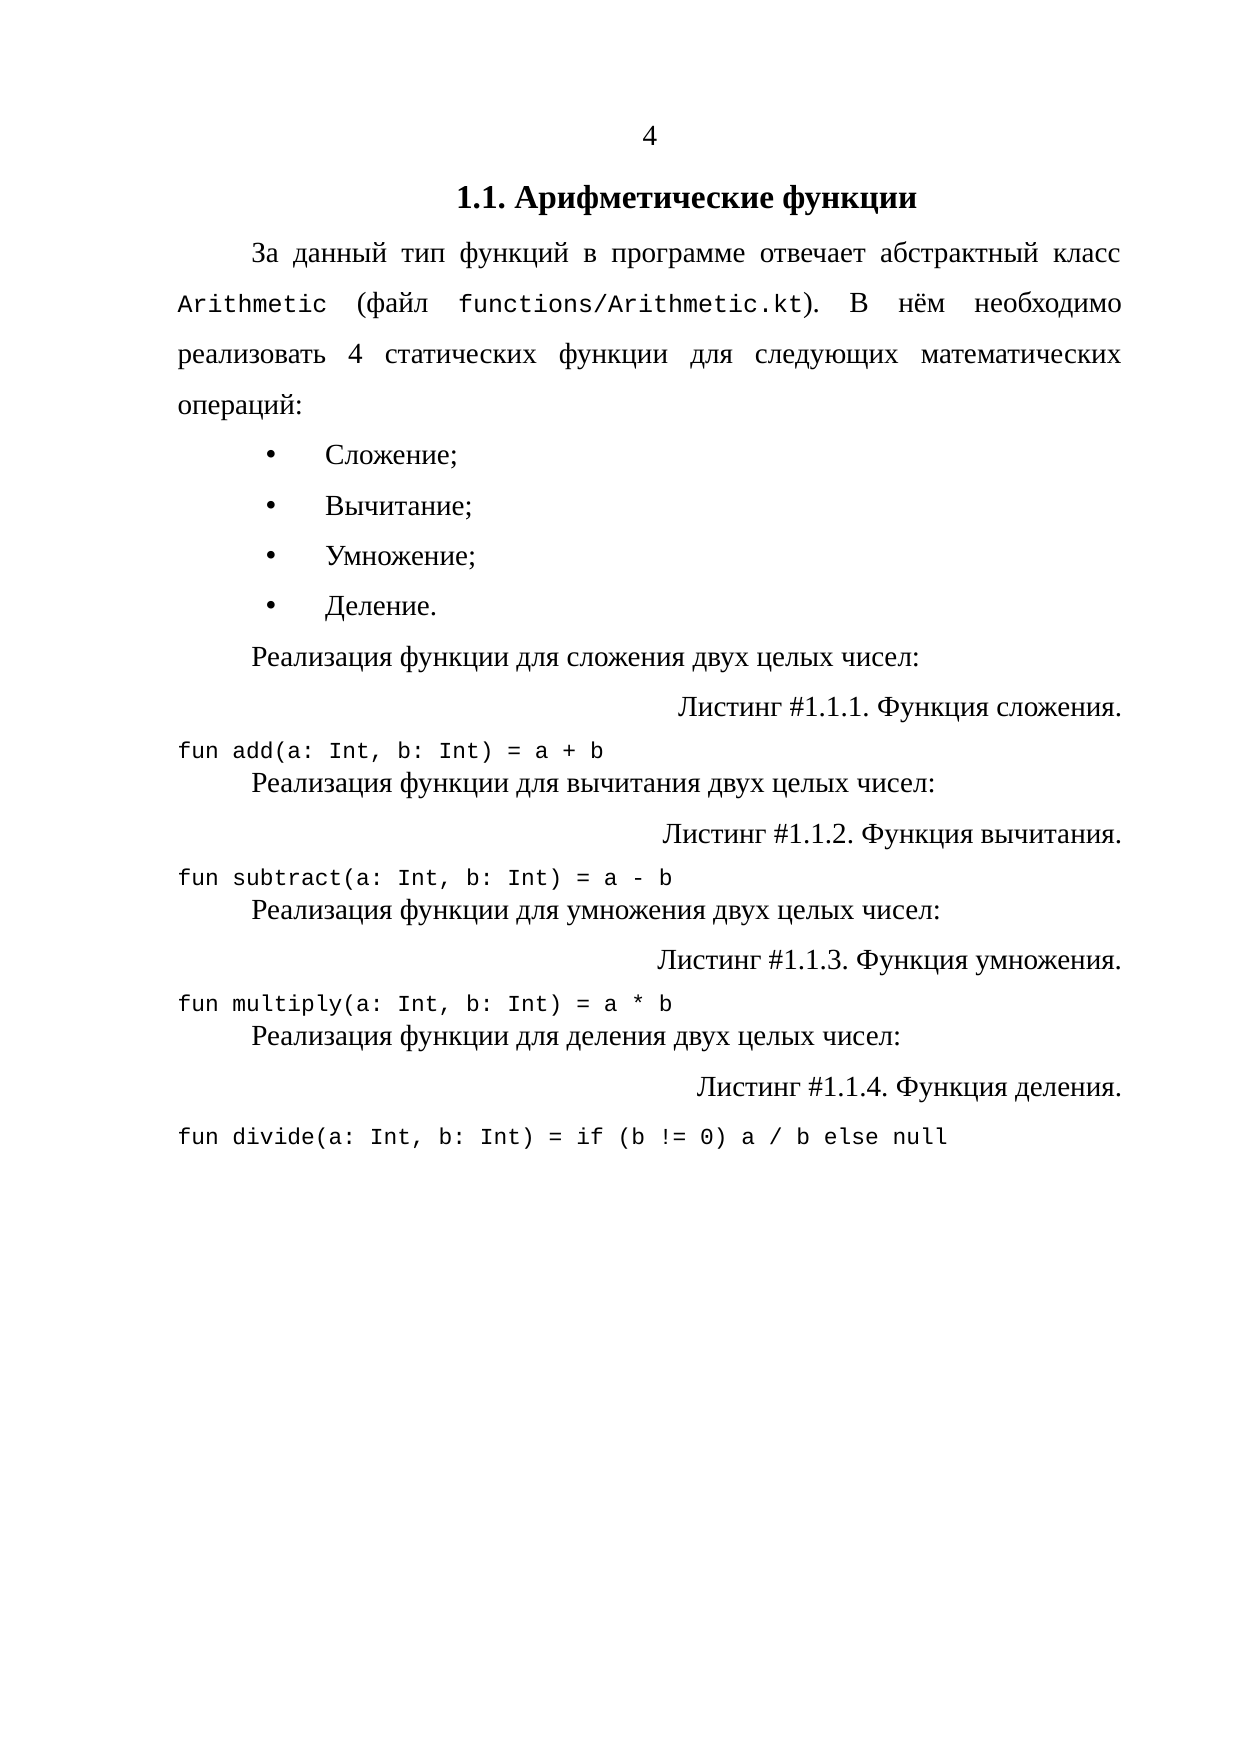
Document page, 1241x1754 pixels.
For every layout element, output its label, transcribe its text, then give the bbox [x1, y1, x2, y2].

text Реализация функции для умножения двух целых чисел: [177, 892, 1122, 926]
text Реализация функции для сложения двух целых чисел: [177, 639, 1122, 672]
text Реализация функции для вычитания двух целых чисел: [177, 765, 1122, 799]
text Листинг #1.1.3. Функция умножения. [177, 942, 1122, 976]
text fun subtract(a: Int, b: Int) = a - b [177, 866, 1122, 892]
text Реализация функции для деления двух целых чисел: [177, 1018, 1122, 1052]
text Листинг #1.1.1. Функция сложения. [177, 689, 1122, 723]
text Листинг #1.1.4. Функция деления. [177, 1069, 1122, 1102]
text Листинг #1.1.2. Функция вычитания. [177, 816, 1122, 849]
list Вычитание; [266, 488, 1122, 521]
list Сложение; [266, 437, 1122, 471]
text fun divide(a: Int, b: Int) = if (b != 0) a / b else null [177, 1125, 1122, 1151]
text fun multiply(a: Int, b: Int) = a * b [177, 993, 1122, 1018]
text fun add(a: Int, b: Int) = a + b [177, 739, 1122, 765]
list Деление. [266, 588, 1122, 622]
subtitle 1.1. Арифметические функции [177, 177, 1122, 216]
text За данный тип функций в программе отвечает абстрактный класс Arithmetic (файл functions/Arithmetic.kt). В нём необходимо реализовать 4 статических функции для следующих математических операций: [177, 235, 1122, 420]
list Умножение; [266, 538, 1122, 572]
